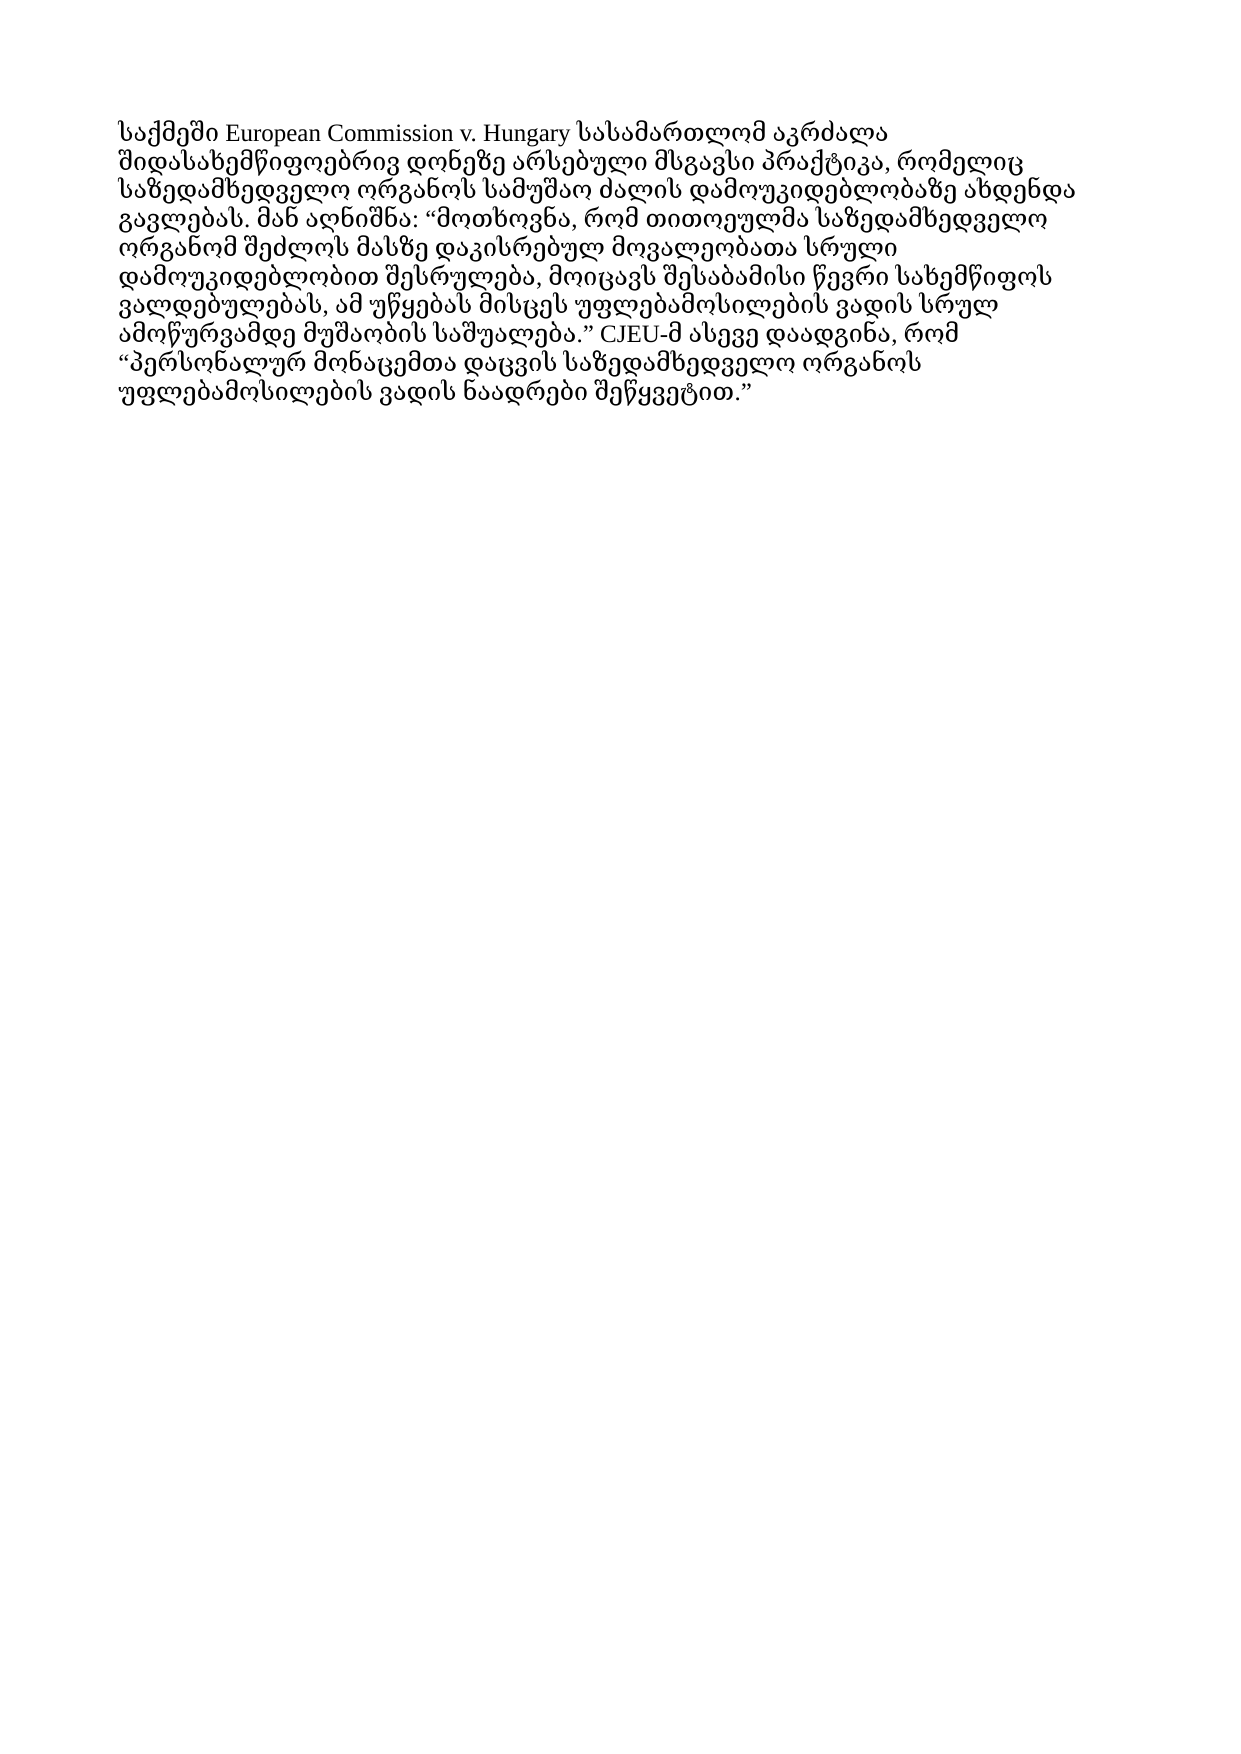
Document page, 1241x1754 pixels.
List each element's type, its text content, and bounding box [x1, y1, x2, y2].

text საქმეში European Commission v. Hungary სასამართლომ აკრძალა შიდასახემწიფოებრივ დონეზე არსებული მსგავსი პრაქტიკა, რომელიც საზედამხედველო ორგანოს სამუშაო ძალის დამოუკიდებლობაზე ახდენდა გავლებას. მან აღნიშნა: “მოთხოვნა, რომ თითოეულმა საზედამხედველო ორგანომ შეძლოს მასზე დაკისრებულ მოვალეობათა სრული დამოუკიდებლობით შესრულება, მოიცავს შესაბამისი წევრი სახემწიფოს ვალდებულებას, ამ უწყებას მისცეს უფლებამოსილების ვადის სრულ ამოწურვამდე მუშაობის საშუალება.” CJEU-მ ასევე დაადგინა, რომ “პერსონალურ მონაცემთა დაცვის საზედამხედველო ორგანოს უფლებამოსილების ვადის ნაადრები შეწყვეტით.” [118, 118, 1122, 406]
